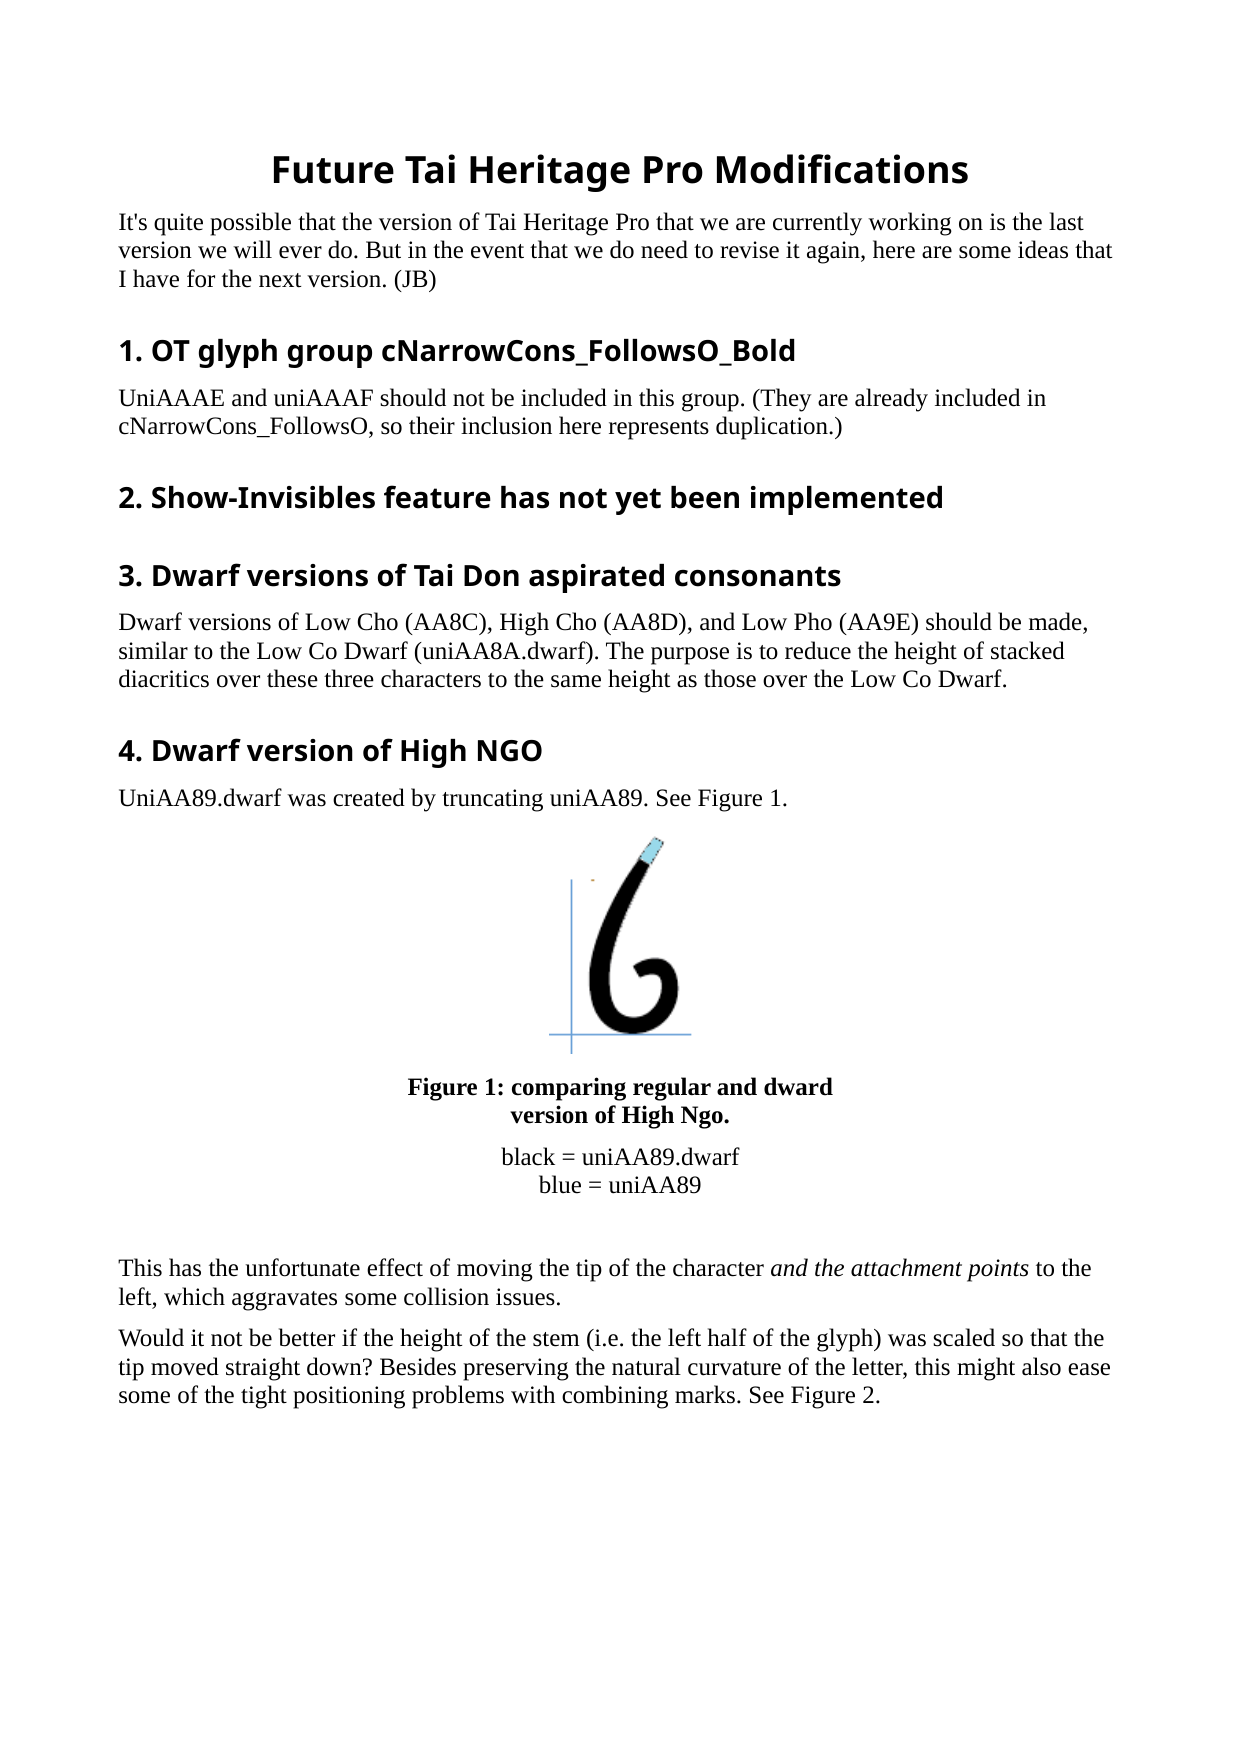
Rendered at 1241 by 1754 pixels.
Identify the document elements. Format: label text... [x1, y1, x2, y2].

subtitle 2. Show-Invisibles feature has not yet been implemented [118, 478, 1122, 517]
text Figure 1: comparing regular and dward version of High Ngo. [118, 1072, 1122, 1129]
subtitle 4. Dwarf version of High NGO [118, 731, 1122, 770]
subtitle 3. Dwarf versions of Tai Don aspirated consonants [118, 555, 1122, 594]
text UniAA89.dwarf was created by truncating uniAA89. See Figure 1. [118, 783, 1122, 812]
text black = uniAA89.dwarf blue = uniAA89 [118, 1142, 1122, 1199]
subtitle 1. OT glyph group cNarrowCons_FollowsO_Bold [118, 330, 1122, 370]
text UniAAAE and uniAAAF should not be included in this group. (They are already included in cNarrowCons_FollowsO, so their inclusion here represents duplication.) [118, 383, 1122, 440]
text Would it not be better if the height of the stem (i.e. the left half of the glyph) was scaled so that the tip moved straight down? Besides preserving the natural curvature of the letter, this might also ease some of the tight positioning problems with combining marks. See Figure 2. [118, 1323, 1122, 1409]
title Future Tai Heritage Pro Modifications [118, 143, 1122, 194]
text This has the unfortunate effect of moving the tip of the character and the attachment points to the left, which aggravates some collision issues. [118, 1253, 1122, 1310]
text Dwarf versions of Low Cho (AA8C), High Cho (AA8D), and Low Pho (AA9E) should be made, similar to the Low Co Dwarf (uniAA8A.dwarf). The purpose is to reduce the height of stacked diacritics over these three characters to the same height as those over the Low Co Dwarf. [118, 607, 1122, 693]
text It's quite possible that the version of Tai Heritage Pro that we are currently working on is the last version we will ever do. But in the event that we do need to revise it again, here are some ideas that I have for the next version. (JB) [118, 207, 1122, 293]
